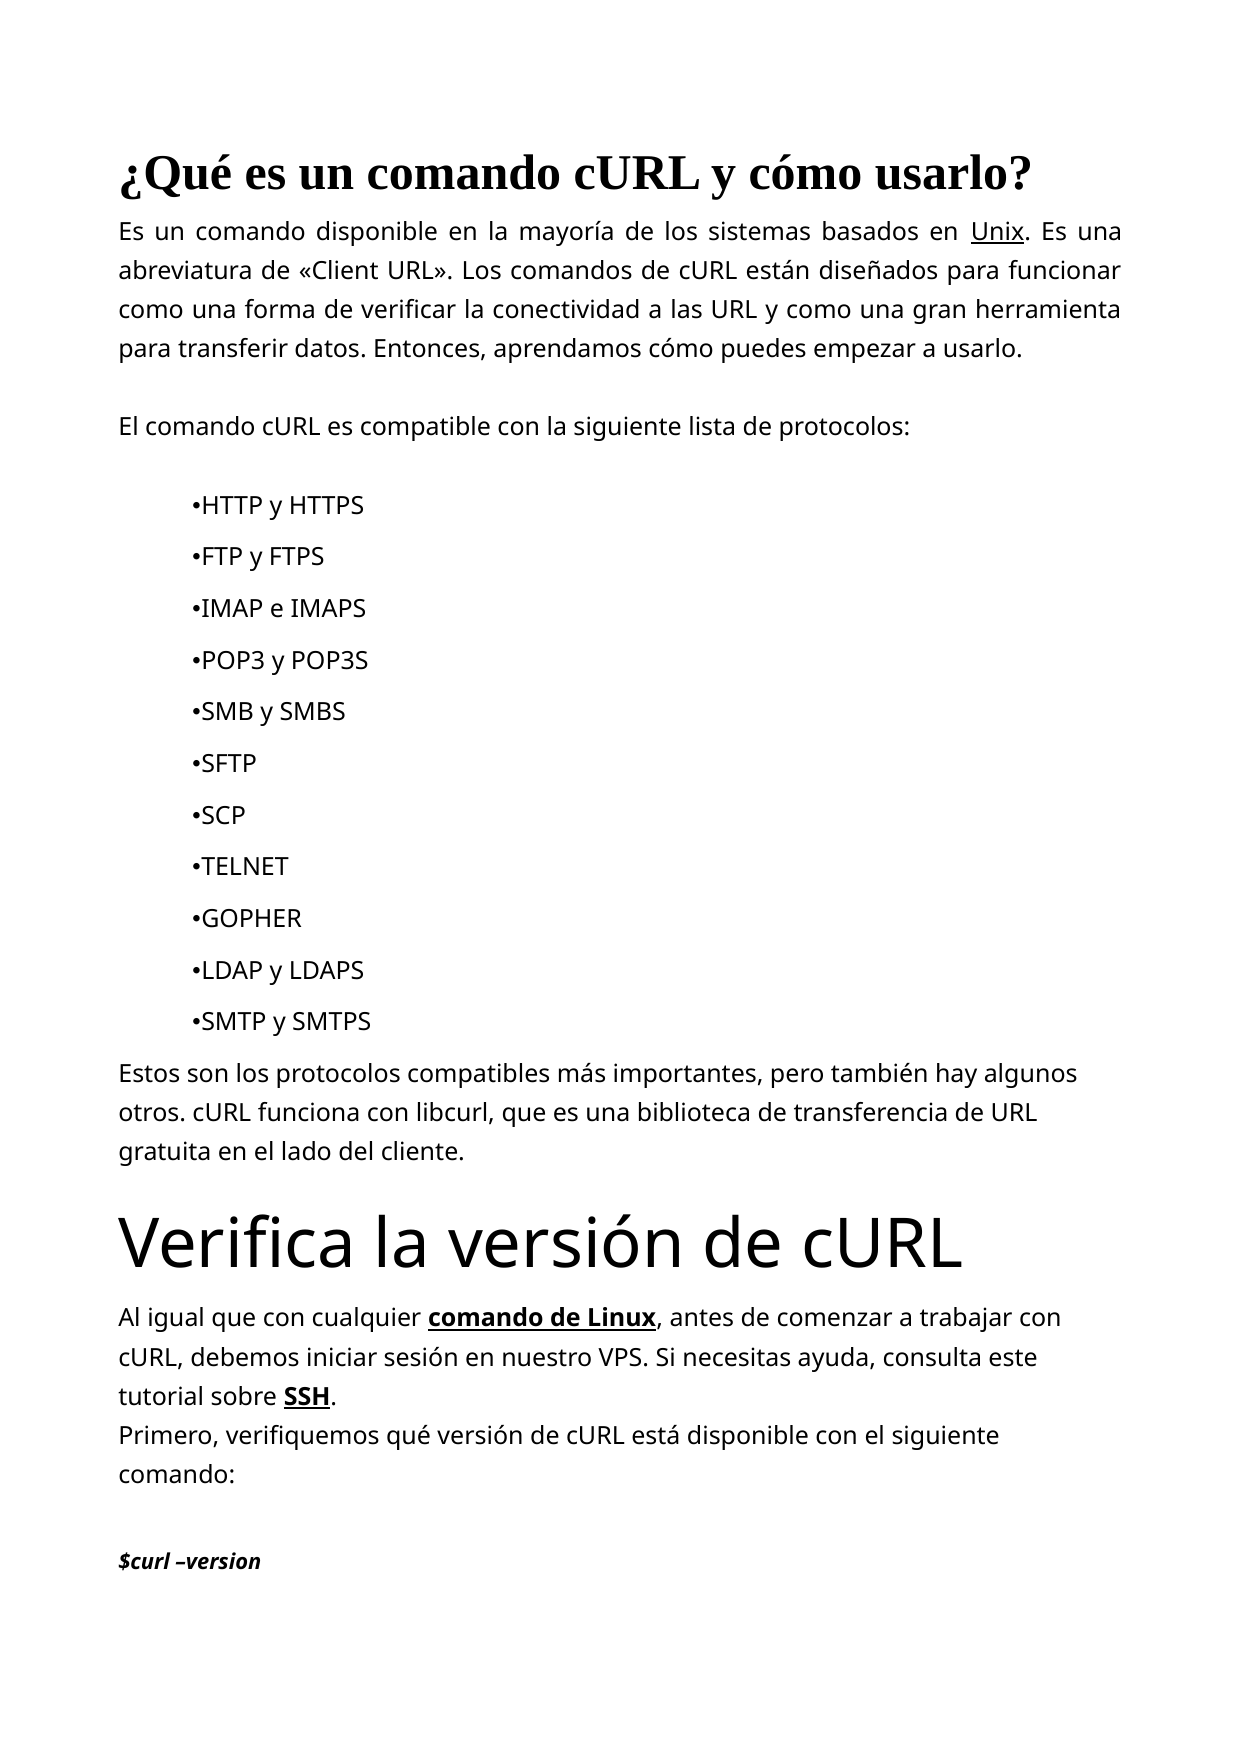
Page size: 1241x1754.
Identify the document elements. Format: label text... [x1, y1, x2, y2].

text Primero, verifiquemos qué versión de cURL está disponible con el siguiente comando: [118, 1418, 1122, 1491]
list POP3 y POP3S [118, 642, 1122, 676]
text Estos son los protocolos compatibles más importantes, pero también hay algunos otros. cURL funciona con libcurl, que es una biblioteca de transferencia de URL gratuita en el lado del cliente. [118, 1056, 1122, 1168]
subtitle Verifica la versión de cURL [118, 1194, 1122, 1288]
list SFTP [118, 746, 1122, 780]
text $curl –version [118, 1546, 1122, 1576]
list IMAP e IMAPS [118, 591, 1122, 625]
list TELNET [118, 849, 1122, 883]
text El comando cURL es compatible con la siguiente lista de protocolos: [118, 409, 1122, 443]
list HTTP y HTTPS [118, 487, 1122, 521]
subtitle ¿Qué es un comando cURL y cómo usarlo? [118, 143, 1122, 201]
list FTP y FTPS [118, 539, 1122, 573]
text Al igual que con cualquier comando de Linux, antes de comenzar a trabajar con cURL, debemos iniciar sesión en nuestro VPS. Si necesitas ayuda, consulta este tutorial sobre SSH. [118, 1300, 1122, 1412]
list SMB y SMBS [118, 694, 1122, 728]
list SCP [118, 797, 1122, 831]
text Es un comando disponible en la mayoría de los sistemas basados en Unix. Es una abreviatura de «Client URL». Los comandos de cURL están diseñados para funcionar como una forma de verificar la conectividad a las URL y como una gran herramienta para transferir datos. Entonces, aprendamos cómo puedes empezar a usarlo. [118, 213, 1122, 365]
list LDAP y LDAPS [118, 952, 1122, 986]
list GOPHER [118, 901, 1122, 935]
list SMTP y SMTPS [118, 1004, 1122, 1038]
